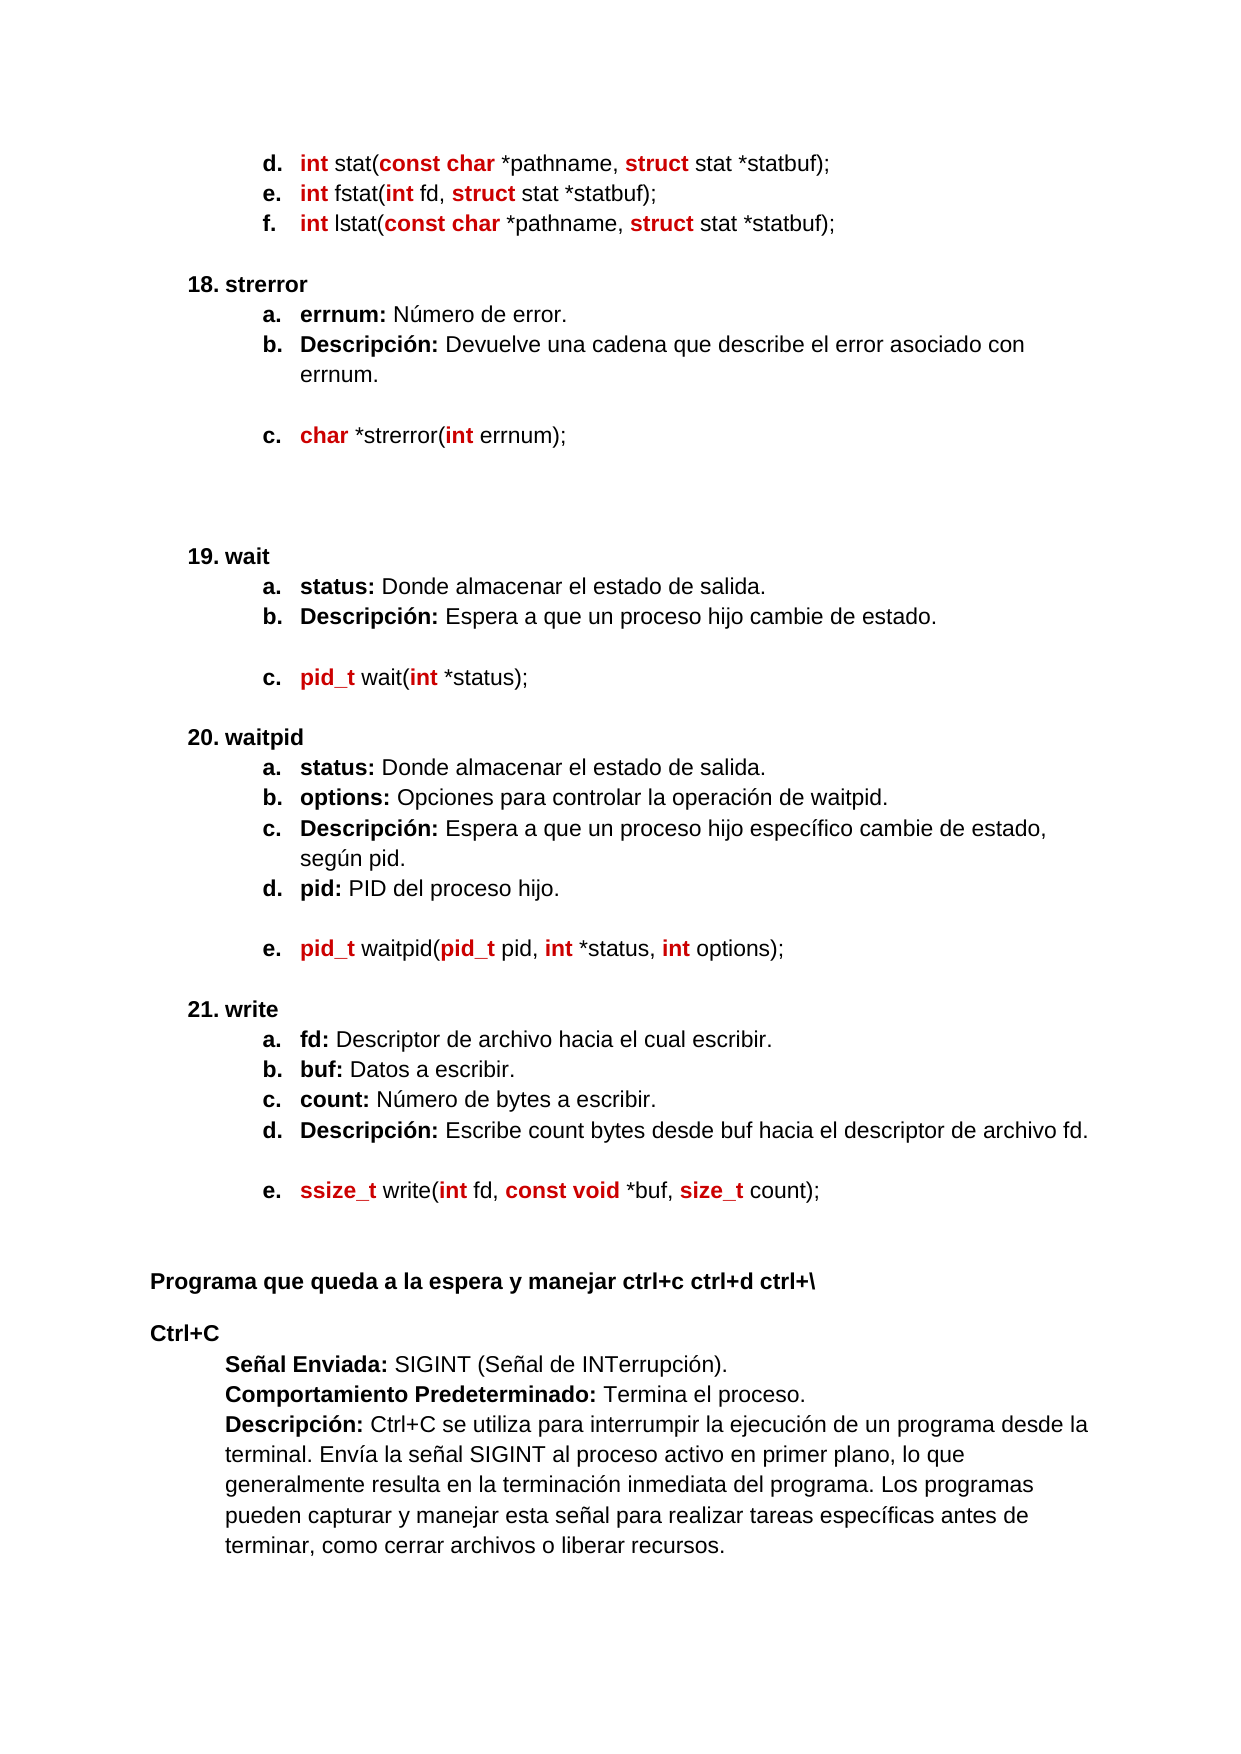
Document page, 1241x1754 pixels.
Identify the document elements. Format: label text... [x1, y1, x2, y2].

text Descripción: Ctrl+C se utiliza para interrumpir la ejecución de un programa desde la terminal. Envía la señal SIGINT al proceso activo en primer plano, lo que generalmente resulta en la terminación inmediata del programa. Los programas pueden capturar y manejar esta señal para realizar tareas específicas antes de terminar, como cerrar archivos o liberar recursos. [225, 1411, 1090, 1558]
list int lstat(const char *pathname, struct stat *statbuf); [262, 210, 1090, 237]
list count: Número de bytes a escribir. [262, 1086, 1090, 1113]
list wait [187, 543, 1090, 569]
list write [187, 996, 1090, 1022]
list char *strerror(int errnum); [262, 422, 1090, 448]
list Descripción: Escribe count bytes desde buf hacia el descriptor de archivo fd. [262, 1117, 1090, 1143]
list Descripción: Espera a que un proceso hijo cambie de estado. [262, 603, 1090, 629]
list options: Opciones para controlar la operación de waitpid. [262, 784, 1090, 811]
list int stat(const char *pathname, struct stat *statbuf); [262, 150, 1090, 176]
text Programa que queda a la espera y manejar ctrl+c ctrl+d ctrl+\ [150, 1268, 1090, 1294]
text Señal Enviada: SIGINT (Señal de INTerrupción). [150, 1351, 1090, 1377]
list pid_t waitpid(pid_t pid, int *status, int options); [262, 935, 1090, 962]
list Descripción: Devuelve una cadena que describe el error asociado con errnum. [262, 331, 1090, 388]
text Comportamiento Predeterminado: Termina el proceso. [225, 1381, 1090, 1407]
list Descripción: Espera a que un proceso hijo específico cambie de estado, según pid. [262, 814, 1090, 871]
list int fstat(int fd, struct stat *statbuf); [262, 180, 1090, 207]
text Ctrl+C [150, 1320, 1090, 1347]
list ssize_t write(int fd, const void *buf, size_t count); [262, 1177, 1090, 1203]
list status: Donde almacenar el estado de salida. [262, 754, 1090, 781]
list waitpid [187, 724, 1090, 750]
list strerror [187, 271, 1090, 297]
list status: Donde almacenar el estado de salida. [262, 573, 1090, 599]
list fd: Descriptor de archivo hacia el cual escribir. [262, 1026, 1090, 1052]
list errnum: Número de error. [262, 301, 1090, 327]
list pid_t wait(int *status); [262, 663, 1090, 690]
list buf: Datos a escribir. [262, 1056, 1090, 1083]
list pid: PID del proceso hijo. [262, 875, 1090, 901]
